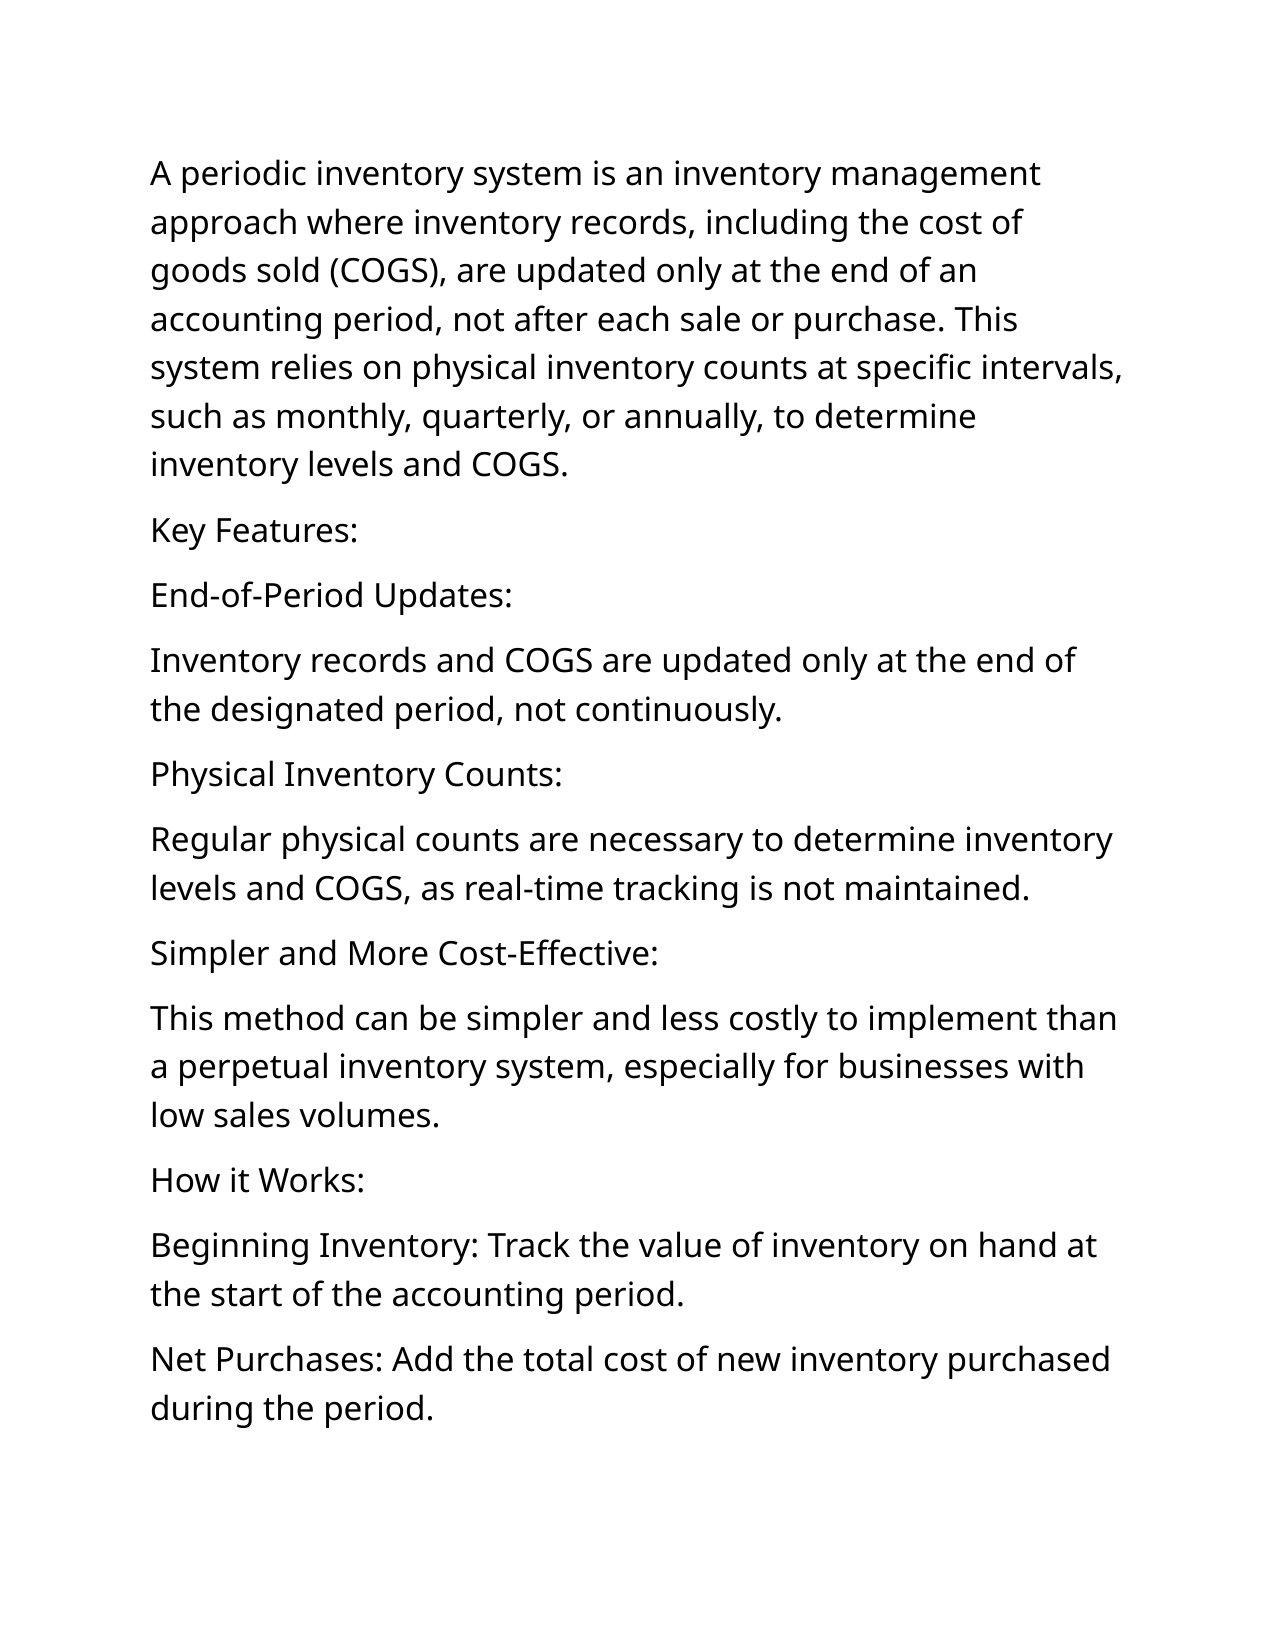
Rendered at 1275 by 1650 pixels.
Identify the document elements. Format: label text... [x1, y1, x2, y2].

text This method can be simpler and less costly to implement than a perpetual inventory system, especially for businesses with low sales volumes. [150, 995, 1125, 1137]
text Key Features: [150, 506, 1125, 552]
text End-of-Period Updates: [150, 572, 1125, 617]
text Simpler and More Cost-Effective: [150, 929, 1125, 975]
text Net Purchases: Add the total cost of new inventory purchased during the period. [150, 1336, 1125, 1430]
text Regular physical counts are necessary to determine inventory levels and COGS, as real-time tracking is not maintained. [150, 816, 1125, 910]
text Beginning Inventory: Track the value of inventory on hand at the start of the accounting period. [150, 1222, 1125, 1316]
text A periodic inventory system is an inventory management approach where inventory records, including the cost of goods sold (COGS), are updated only at the end of an accounting period, not after each sale or purchase. This system relies on physical inventory counts at specific intervals, such as monthly, quarterly, or annually, to determine inventory levels and COGS. [150, 150, 1125, 487]
text How it Works: [150, 1157, 1125, 1202]
text Inventory records and COGS are updated only at the end of the designated period, not continuously. [150, 637, 1125, 731]
text Physical Inventory Counts: [150, 751, 1125, 796]
